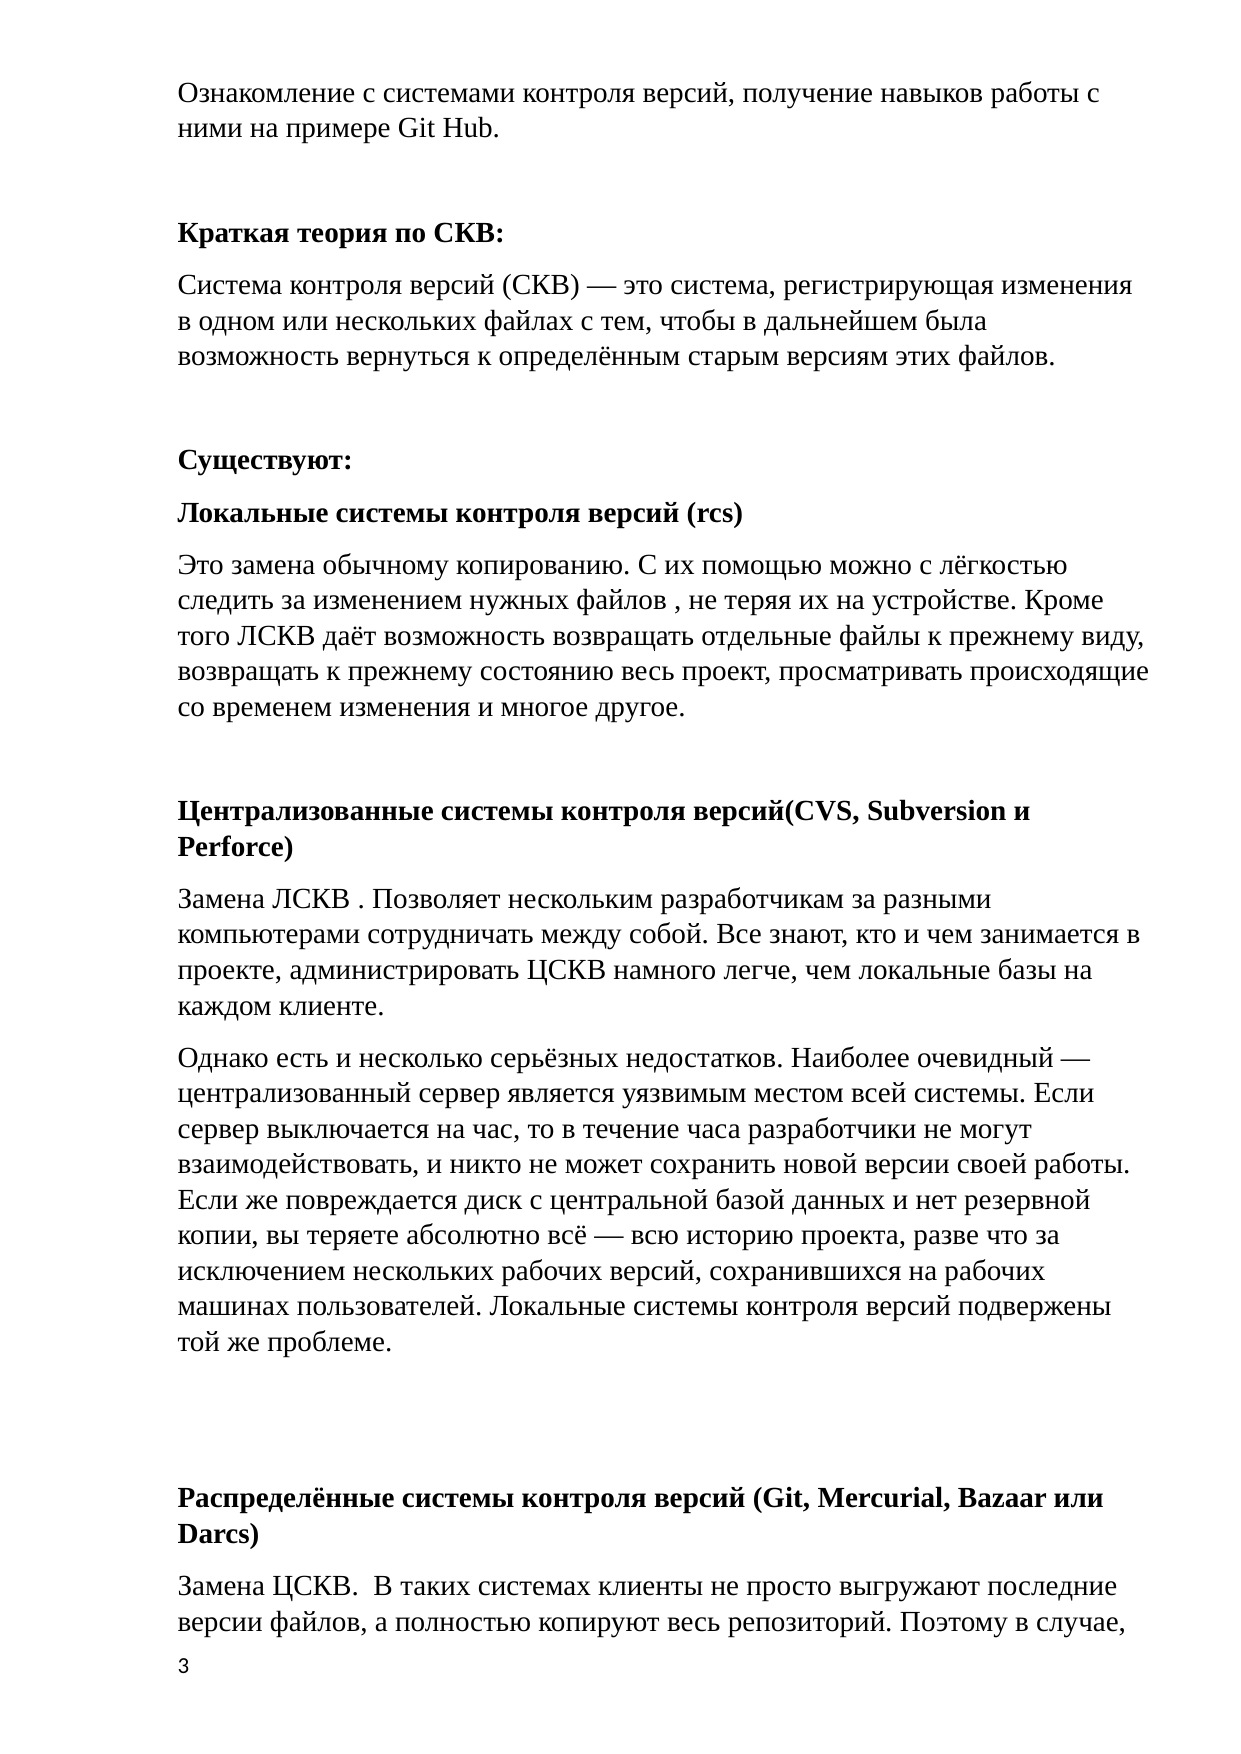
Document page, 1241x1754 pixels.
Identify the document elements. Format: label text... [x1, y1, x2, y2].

text Локальные системы контроля версий (rcs) [177, 495, 1152, 528]
text Замена ЦСКВ. В таких системах клиенты не просто выгружают последние версии файлов, а полностью копируют весь репозиторий. Поэтому в случае, [177, 1568, 1152, 1637]
text Распределённые системы контроля версий (Git, Mercurial, Bazaar или Darcs) [177, 1481, 1152, 1549]
text Однако есть и несколько серьёзных недостатков. Наиболее очевидный — централизованный сервер является уязвимым местом всей системы. Если сервер выключается на час, то в течение часа разработчики не могут взаимодействовать, и никто не может сохранить новой версии своей работы. Если же повреждается диск с центральной базой данных и нет резервной копии, вы теряете абсолютно всё — всю историю проекта, разве что за исключением нескольких рабочих версий, сохранившихся на рабочих машинах пользователей. Локальные системы контроля версий подвержены той же проблеме. [177, 1040, 1152, 1357]
text Система контроля версий (СКВ) — это система, регистрирующая изменения в одном или нескольких файлах с тем, чтобы в дальнейшем была возможность вернуться к определённым старым версиям этих файлов. [177, 267, 1152, 372]
text Замена ЛСКВ . Позволяет нескольким разработчикам за разными компьютерами сотрудничать между собой. Все знают, кто и чем занимается в проекте, администрировать ЦСКВ намного легче, чем локальные базы на каждом клиенте. [177, 881, 1152, 1021]
text Это замена обычному копированию. С их помощью можно с лёгкостью следить за изменением нужных файлов , не теряя их на устройстве. Кроме того ЛСКВ даёт возможность возвращать отдельные файлы к прежнему виду, возвращать к прежнему состоянию весь проект, просматривать происходящие со временем изменения и многое другое. [177, 547, 1152, 722]
text Существуют: [177, 442, 1152, 476]
text Централизованные системы контроля версий(CVS, Subversion и Perforce) [177, 793, 1152, 862]
text Краткая теория по СКВ: [177, 215, 1152, 248]
text Ознакомление с системами контроля версий, получение навыков работы с ними на примере Git Hub. [177, 75, 1152, 144]
